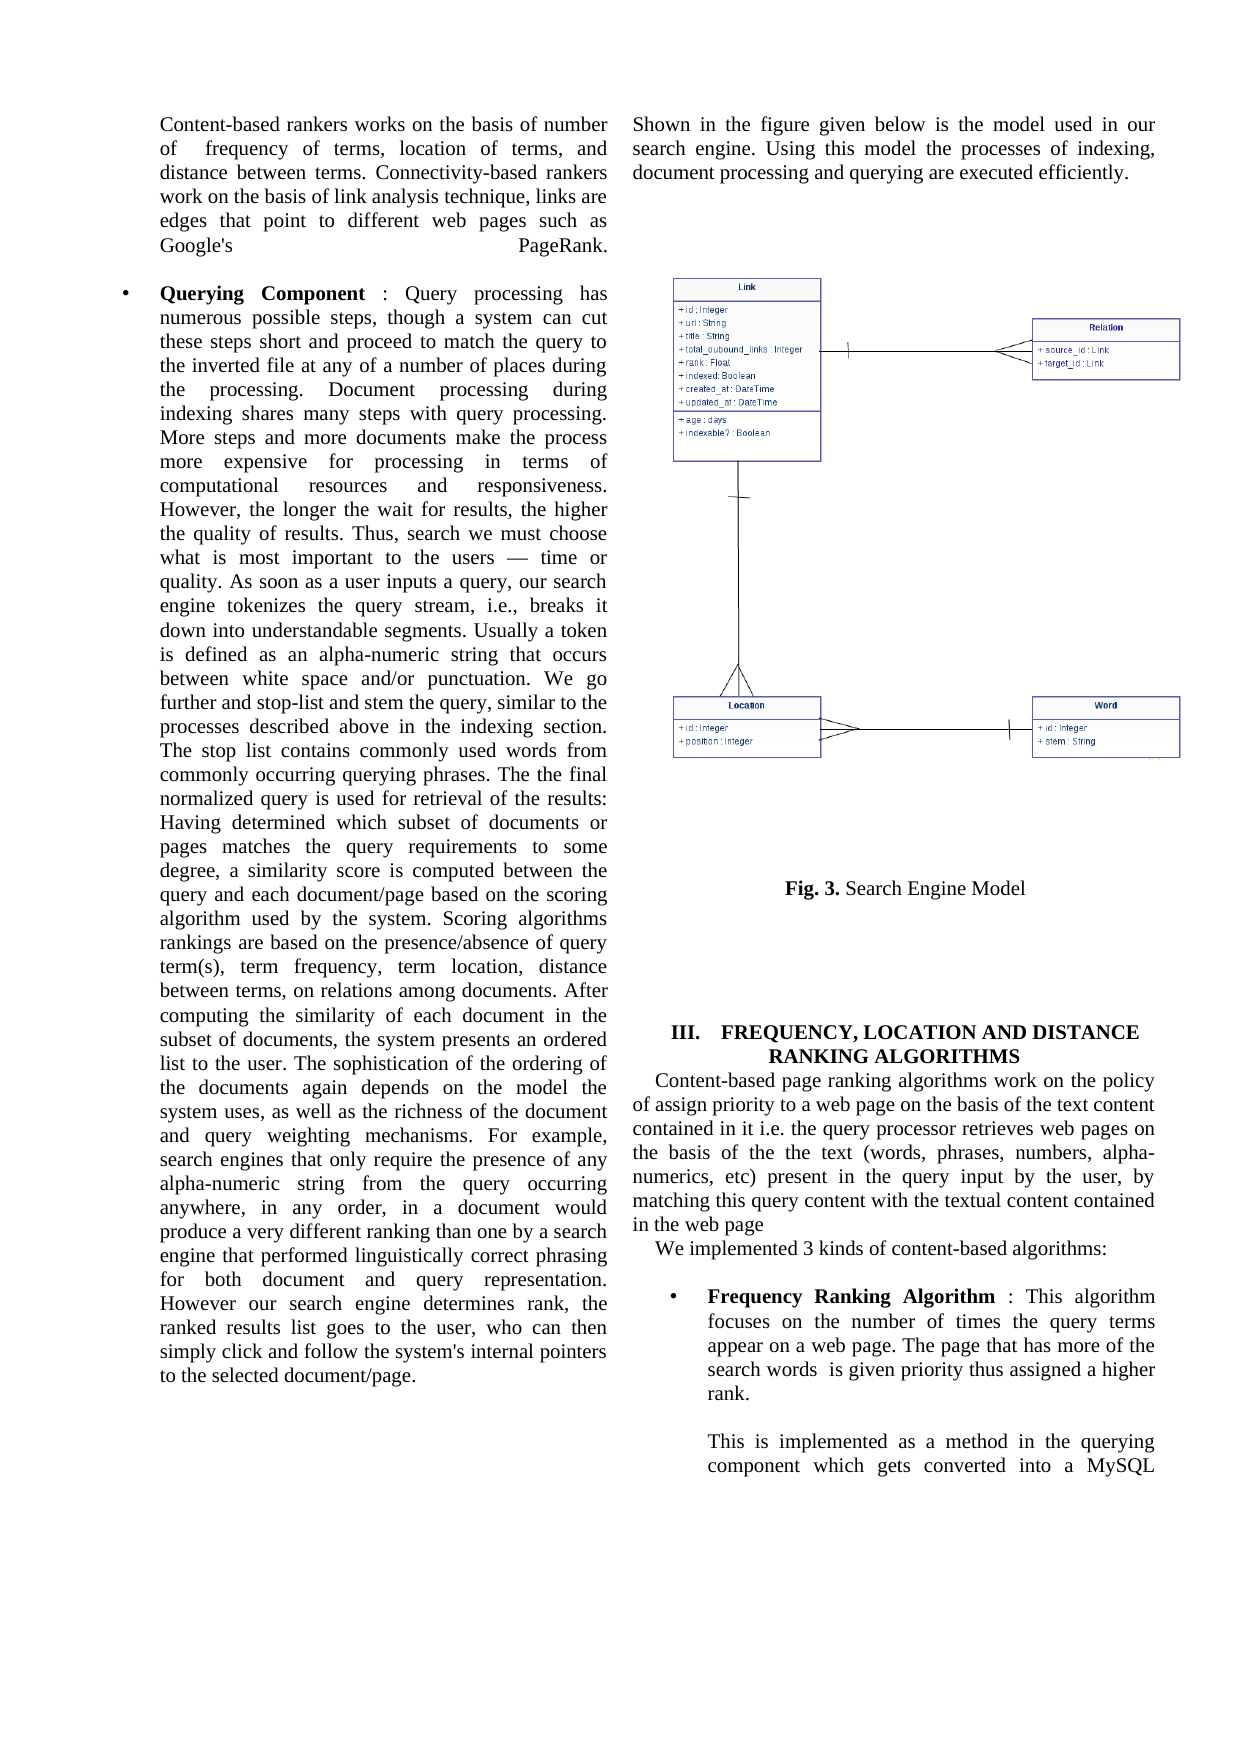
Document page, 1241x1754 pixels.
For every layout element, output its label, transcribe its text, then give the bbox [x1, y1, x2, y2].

list Content-based rankers works on the basis of number of frequency of terms, location of terms, and distance between terms. Connectivity-based rankers work on the basis of link analysis technique, links are edges that point to different web pages such as Google's PageRank. [122, 112, 608, 281]
text Content-based page ranking algorithms work on the policy of assign priority to a web page on the basis of the text content contained in it i.e. the query processor retrieves web pages on the basis of the the text (words, phrases, numbers, alpha-numerics, etc) present in the query input by the user, by matching this query content with the textual content contained in the web page [632, 1068, 1156, 1236]
text We implemented 3 kinds of content-based algorithms: [632, 1236, 1156, 1260]
picture [665, 270, 1189, 780]
text III. FREQUENCY, LOCATION AND DISTANCE RANKING ALGORITHMS [632, 1020, 1156, 1068]
list Frequency Ranking Algorithm : This algorithm focuses on the number of times the query terms appear on a web page. The page that has more of the search words is given priority thus assigned a higher rank. This is implemented as a method in the querying component which gets converted into a MySQL [670, 1284, 1156, 1477]
text Shown in the figure given below is the model used in our search engine. Using this model the processes of indexing, document processing and querying are executed efficiently. [632, 112, 1156, 184]
list Querying Component : Query processing has numerous possible steps, though a system can cut these steps short and proceed to match the query to the inverted file at any of a number of places during the processing. Document processing during indexing shares many steps with query processing. More steps and more documents make the process more expensive for processing in terms of computational resources and responsiveness. However, the longer the wait for results, the higher the quality of results. Thus, search we must choose what is most important to the users — time or quality. As soon as a user inputs a query, our search engine tokenizes the query stream, i.e., breaks it down into understandable segments. Usually a token is defined as an alpha-numeric string that occurs between white space and/or punctuation. We go further and stop-list and stem the query, similar to the processes described above in the indexing section. The stop list contains commonly used words from commonly occurring querying phrases. The the final normalized query is used for retrieval of the results: Having determined which subset of documents or pages matches the query requirements to some degree, a similarity score is computed between the query and each document/page based on the scoring algorithm used by the system. Scoring algorithms rankings are based on the presence/absence of query term(s), term frequency, term location, distance between terms, on relations among documents. After computing the similarity of each document in the subset of documents, the system presents an ordered list to the user. The sophistication of the ordering of the documents again depends on the model the system uses, as well as the richness of the document and query weighting mechanisms. For example, search engines that only require the presence of any alpha-numeric string from the query occurring anywhere, in any order, in a document would produce a very different ranking than one by a search engine that performed linguistically correct phrasing for both document and query representation. However our search engine determines rank, the ranked results list goes to the user, who can then simply click and follow the system's internal pointers to the selected document/page. [122, 281, 608, 1387]
text Fig. 3. Search Engine Model [632, 875, 1156, 899]
